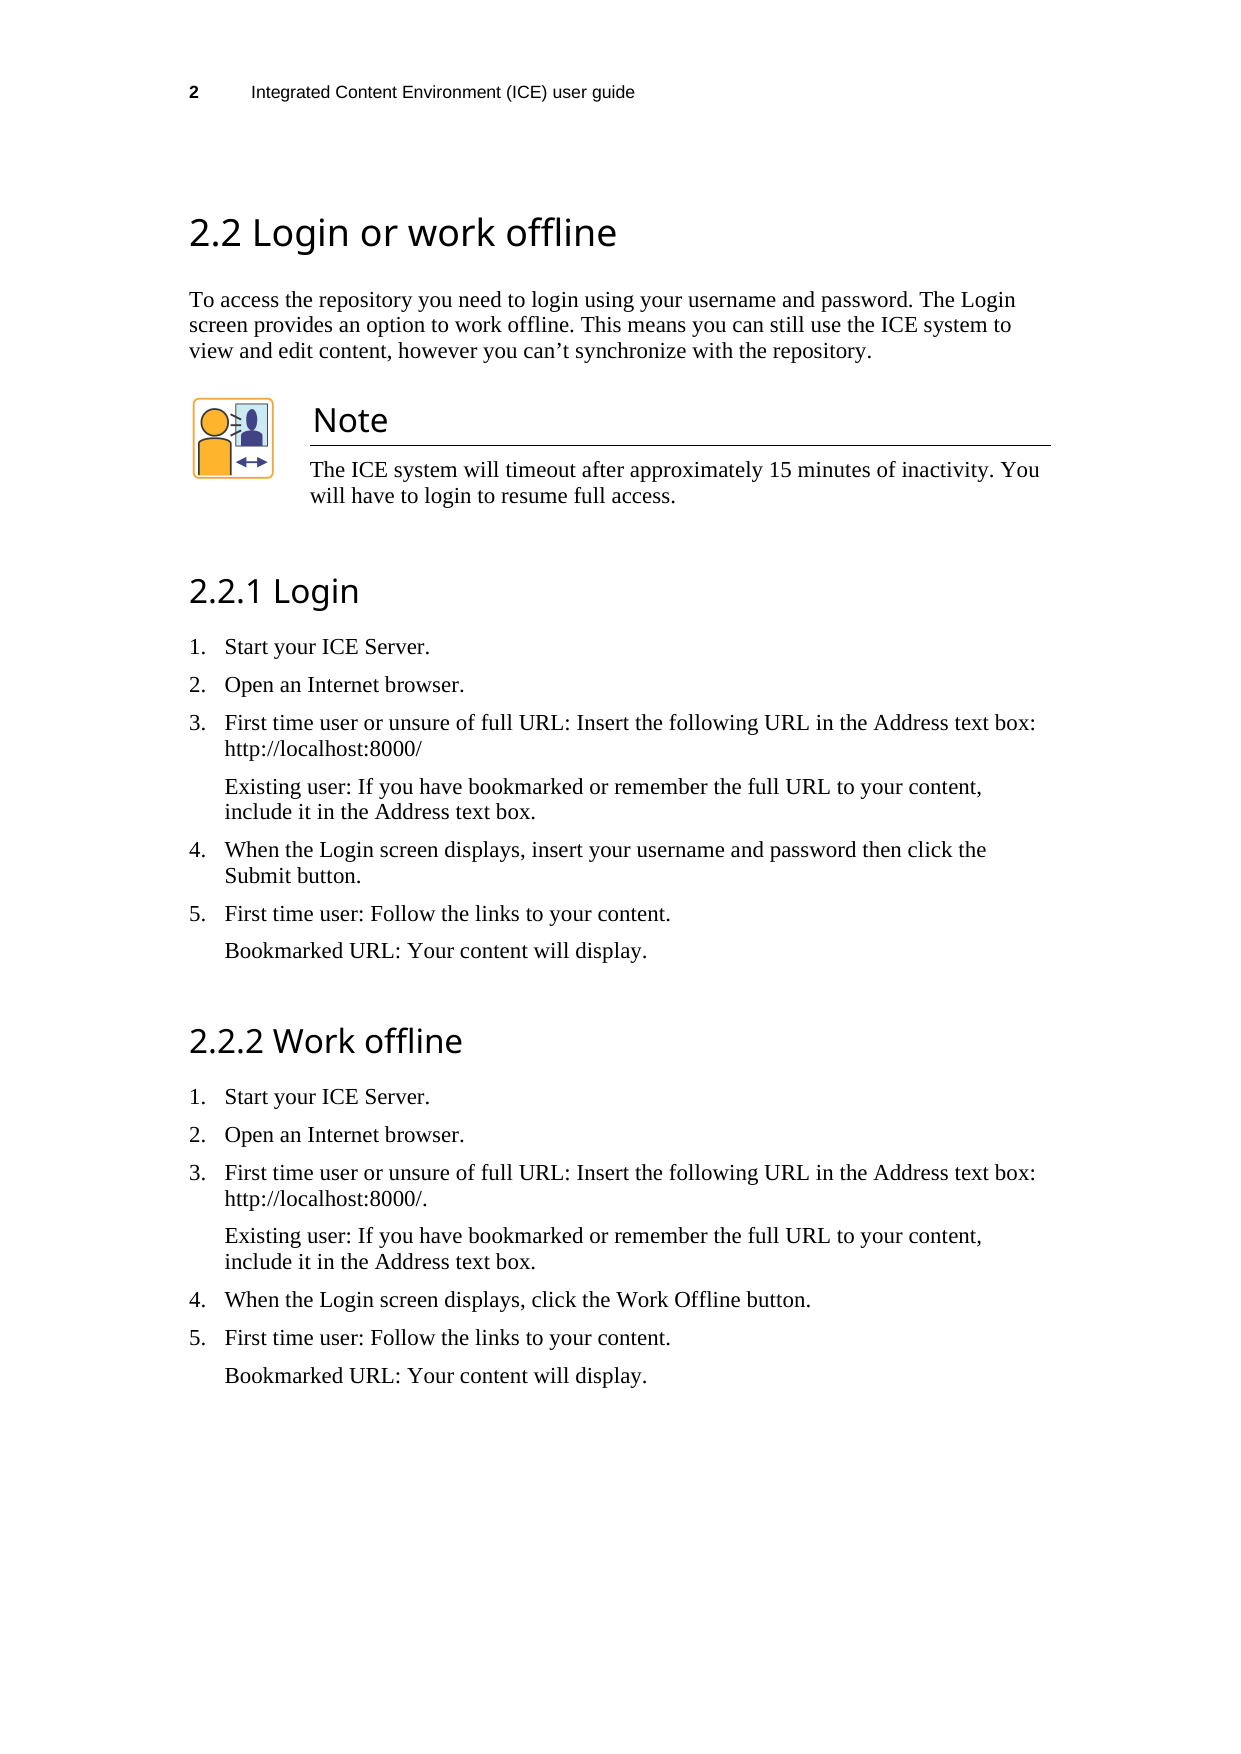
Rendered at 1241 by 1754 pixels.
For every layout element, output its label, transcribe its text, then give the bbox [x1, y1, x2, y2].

subtitle Work offline [189, 1018, 1051, 1063]
text To access the repository you need to login using your username and password. The Login screen provides an option to work offline. This means you can still use the ICE system to view and edit content, however you can’t synchronize with the repository. [189, 287, 1051, 363]
subtitle Login [189, 568, 1051, 613]
list When the Login screen displays, insert your username and password then click the Submit button. [189, 837, 1051, 888]
text Bookmarked URL: Your content will display. [224, 938, 1051, 964]
text Existing user: If you have bookmarked or remember the full URL to your content, include it in the Address text box. [224, 1223, 1051, 1274]
table_cell The ICE system will timeout after approximately 15 minutes of inactivity. You will have to login to resume full access. [310, 451, 1051, 514]
list First time user: Follow the links to your content. [189, 900, 1051, 926]
text Existing user: If you have bookmarked or remember the full URL to your content, include it in the Address text box. [224, 773, 1051, 824]
list First time user or unsure of full URL: Insert the following URL in the Address text box: http://localhost:8000/. [189, 1160, 1051, 1211]
table_header [189, 388, 309, 514]
list Open an Internet browser. [189, 672, 1051, 698]
subtitle Login or work offline [189, 207, 1051, 258]
list Start your ICE Server. [189, 1084, 1051, 1109]
table_header Note [310, 388, 1051, 445]
text Bookmarked URL: Your content will display. [224, 1363, 1051, 1388]
picture [188, 394, 278, 483]
list First time user: Follow the links to your content. [189, 1325, 1051, 1350]
table_header [310, 446, 1051, 451]
list First time user or unsure of full URL: Insert the following URL in the Address text box: http://localhost:8000/ [189, 710, 1051, 761]
list When the Login screen displays, click the Work Offline button. [189, 1287, 1051, 1312]
list Start your ICE Server. [189, 634, 1051, 660]
list Open an Internet browser. [189, 1122, 1051, 1147]
